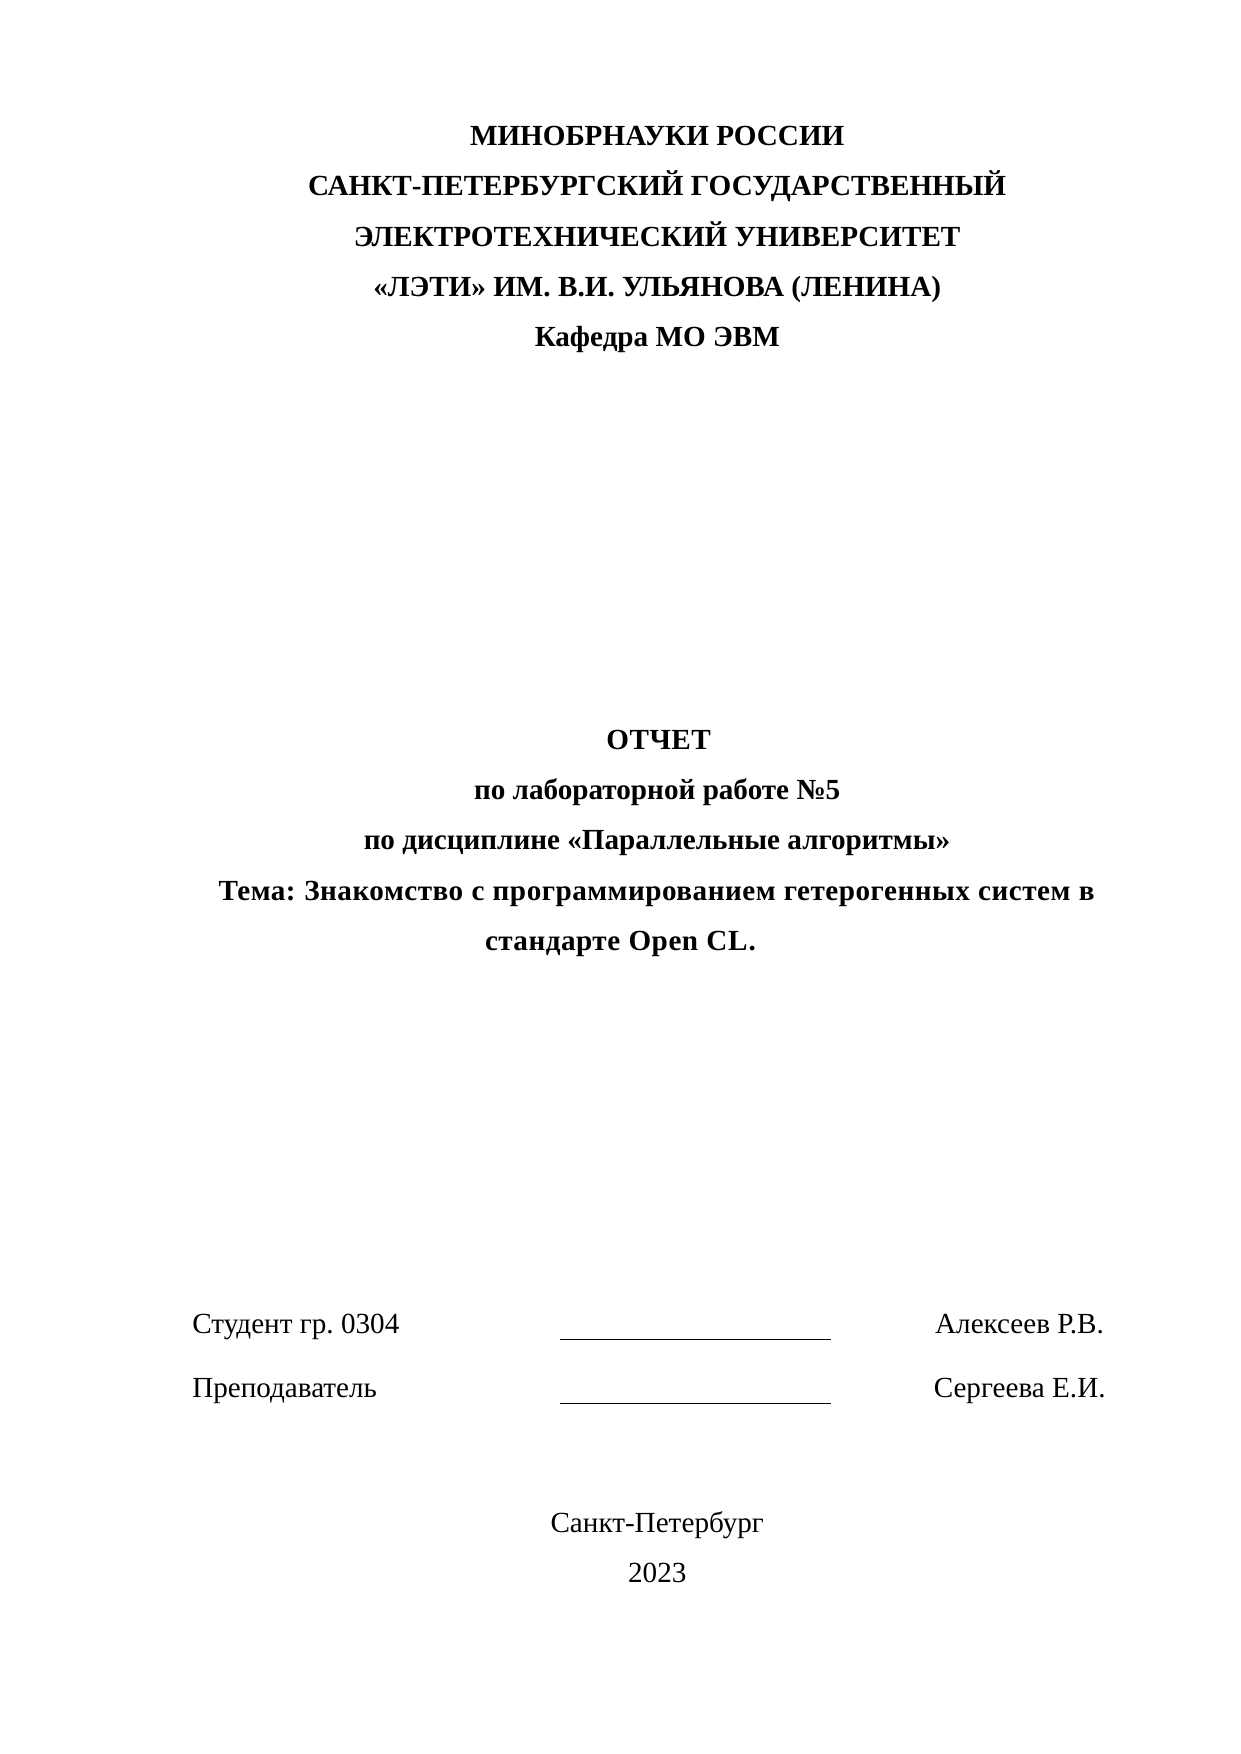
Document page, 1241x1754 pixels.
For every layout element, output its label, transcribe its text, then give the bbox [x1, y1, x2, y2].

text отчет [118, 722, 1122, 755]
table_cell Сергеева Е.И. [831, 1339, 1133, 1403]
text Санкт-Петербургский государственный [118, 168, 1122, 202]
table_header [560, 1275, 831, 1339]
text по лабораторной работе №5 [118, 772, 1122, 806]
table_header Студент гр. 0304 [107, 1275, 560, 1339]
text Кафедра МО ЭВМ [118, 319, 1122, 353]
text электротехнический университет [118, 219, 1122, 252]
table_cell [560, 1340, 831, 1403]
text Тема: Знакомство с программированием гетерогенных систем в стандарте Open CL. [118, 873, 1122, 957]
text по дисциплине «Параллельные алгоритмы» [118, 822, 1122, 856]
text «ЛЭТИ» им. В.И. Ульянова (Ленина) [118, 269, 1122, 303]
text 2023 [118, 1555, 1122, 1589]
text МИНОБРНАУКИ РОССИИ [118, 118, 1122, 152]
table_header Алексеев Р.В. [831, 1275, 1133, 1339]
text Санкт-Петербург [118, 1505, 1122, 1538]
table_cell Преподаватель [107, 1339, 560, 1403]
